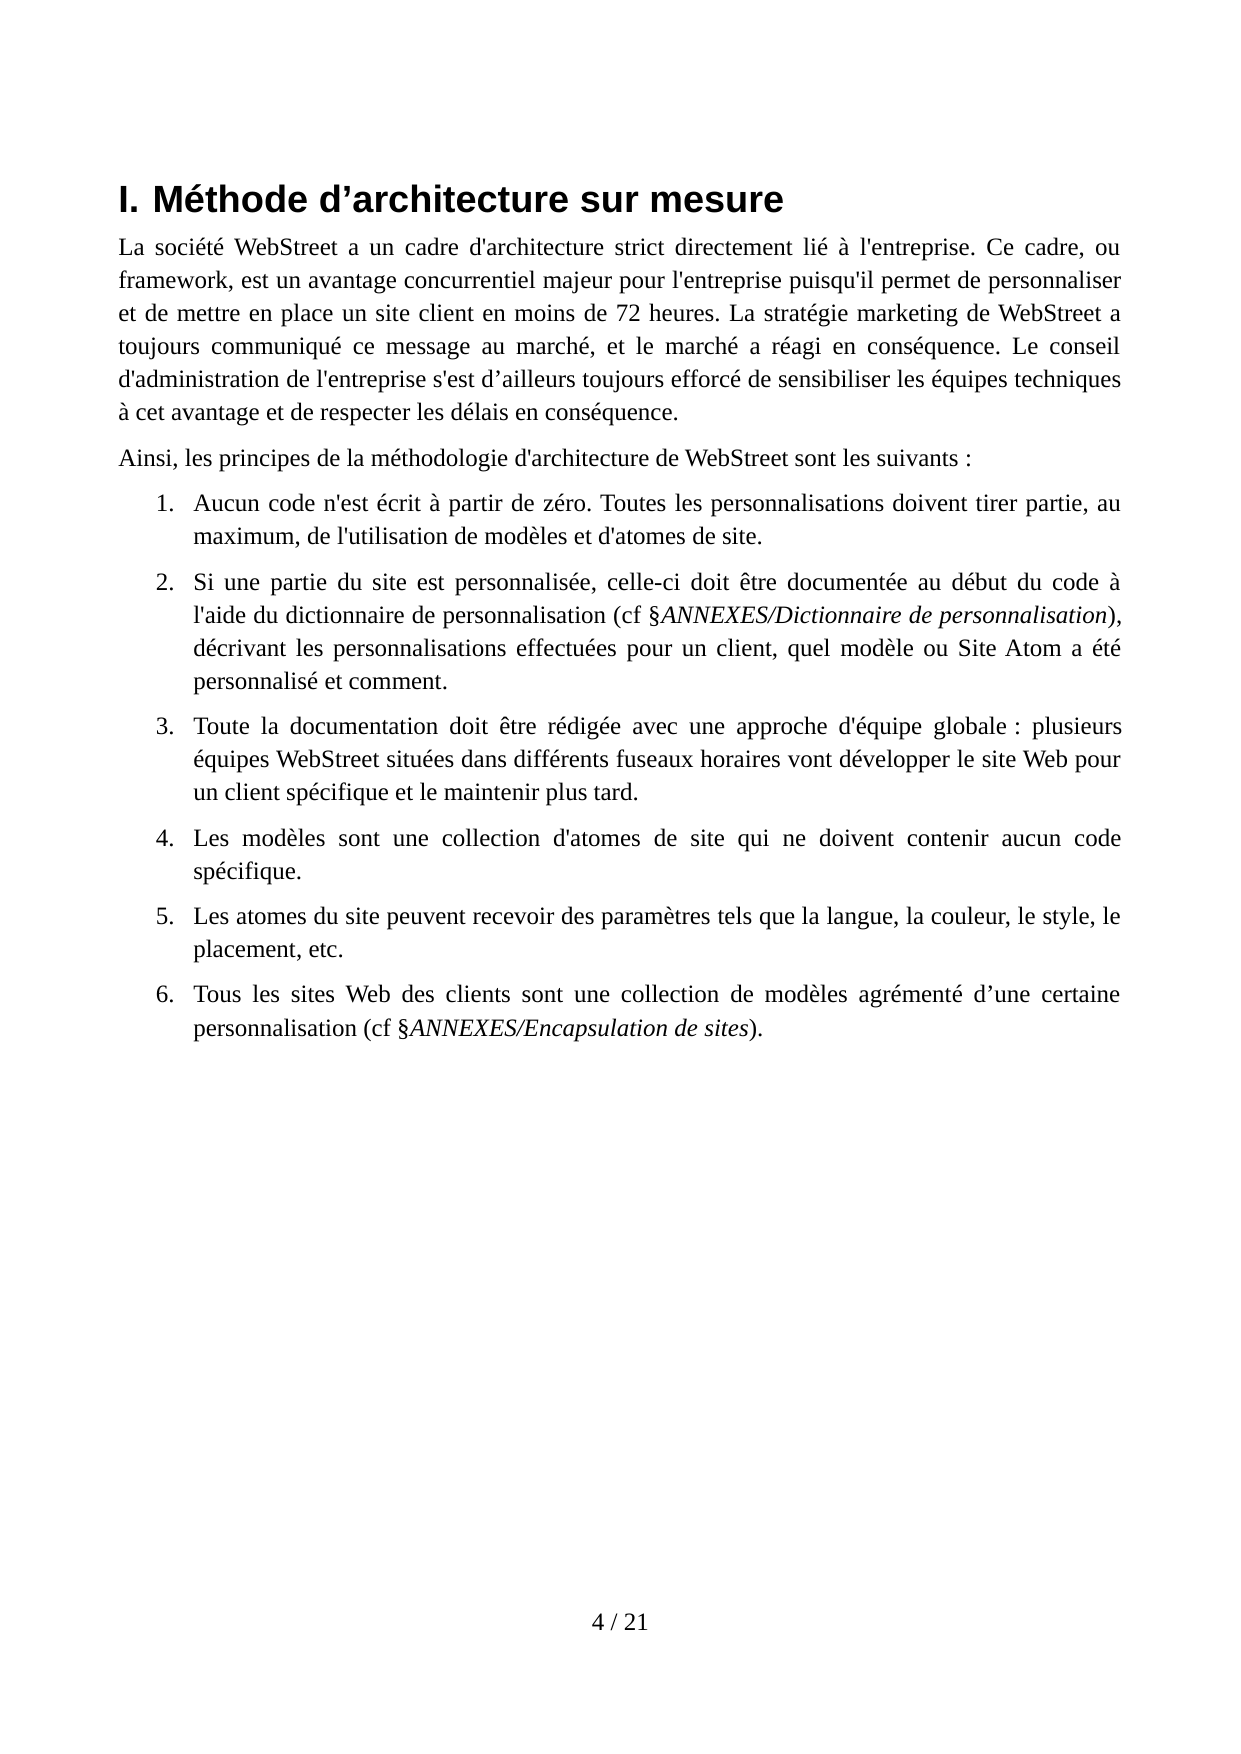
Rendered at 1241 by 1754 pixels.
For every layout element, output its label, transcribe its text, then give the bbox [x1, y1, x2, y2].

list Tous les sites Web des clients sont une collection de modèles agrémenté d’une certaine personnalisation (cf §ANNEXES/Encapsulation de sites). [156, 979, 1122, 1041]
list Toute la documentation doit être rédigée avec une approche d'équipe globale : plusieurs équipes WebStreet situées dans différents fuseaux horaires vont développer le site Web pour un client spécifique et le maintenir plus tard. [156, 711, 1122, 806]
list Aucun code n'est écrit à partir de zéro. Toutes les personnalisations doivent tirer partie, au maximum, de l'utilisation de modèles et d'atomes de site. [156, 488, 1122, 550]
list Si une partie du site est personnalisée, celle-ci doit être documentée au début du code à l'aide du dictionnaire de personnalisation (cf §ANNEXES/Dictionnaire de personnalisation), décrivant les personnalisations effectuées pour un client, quel modèle ou Site Atom a été personnalisé et comment. [156, 567, 1122, 694]
text Ainsi, les principes de la méthodologie d'architecture de WebStreet sont les suivants : [118, 443, 1122, 472]
subtitle Méthode d’architecture sur mesure [118, 176, 1122, 220]
list Les modèles sont une collection d'atomes de site qui ne doivent contenir aucun code spécifique. [156, 823, 1122, 884]
text La société WebStreet a un cadre d'architecture strict directement lié à l'entreprise. Ce cadre, ou framework, est un avantage concurrentiel majeur pour l'entreprise puisqu'il permet de personnaliser et de mettre en place un site client en moins de 72 heures. La stratégie marketing de WebStreet a toujours communiqué ce message au marché, et le marché a réagi en conséquence. Le conseil d'administration de l'entreprise s'est d’ailleurs toujours efforcé de sensibiliser les équipes techniques à cet avantage et de respecter les délais en conséquence. [118, 232, 1122, 426]
list Les atomes du site peuvent recevoir des paramètres tels que la langue, la couleur, le style, le placement, etc. [156, 901, 1122, 963]
